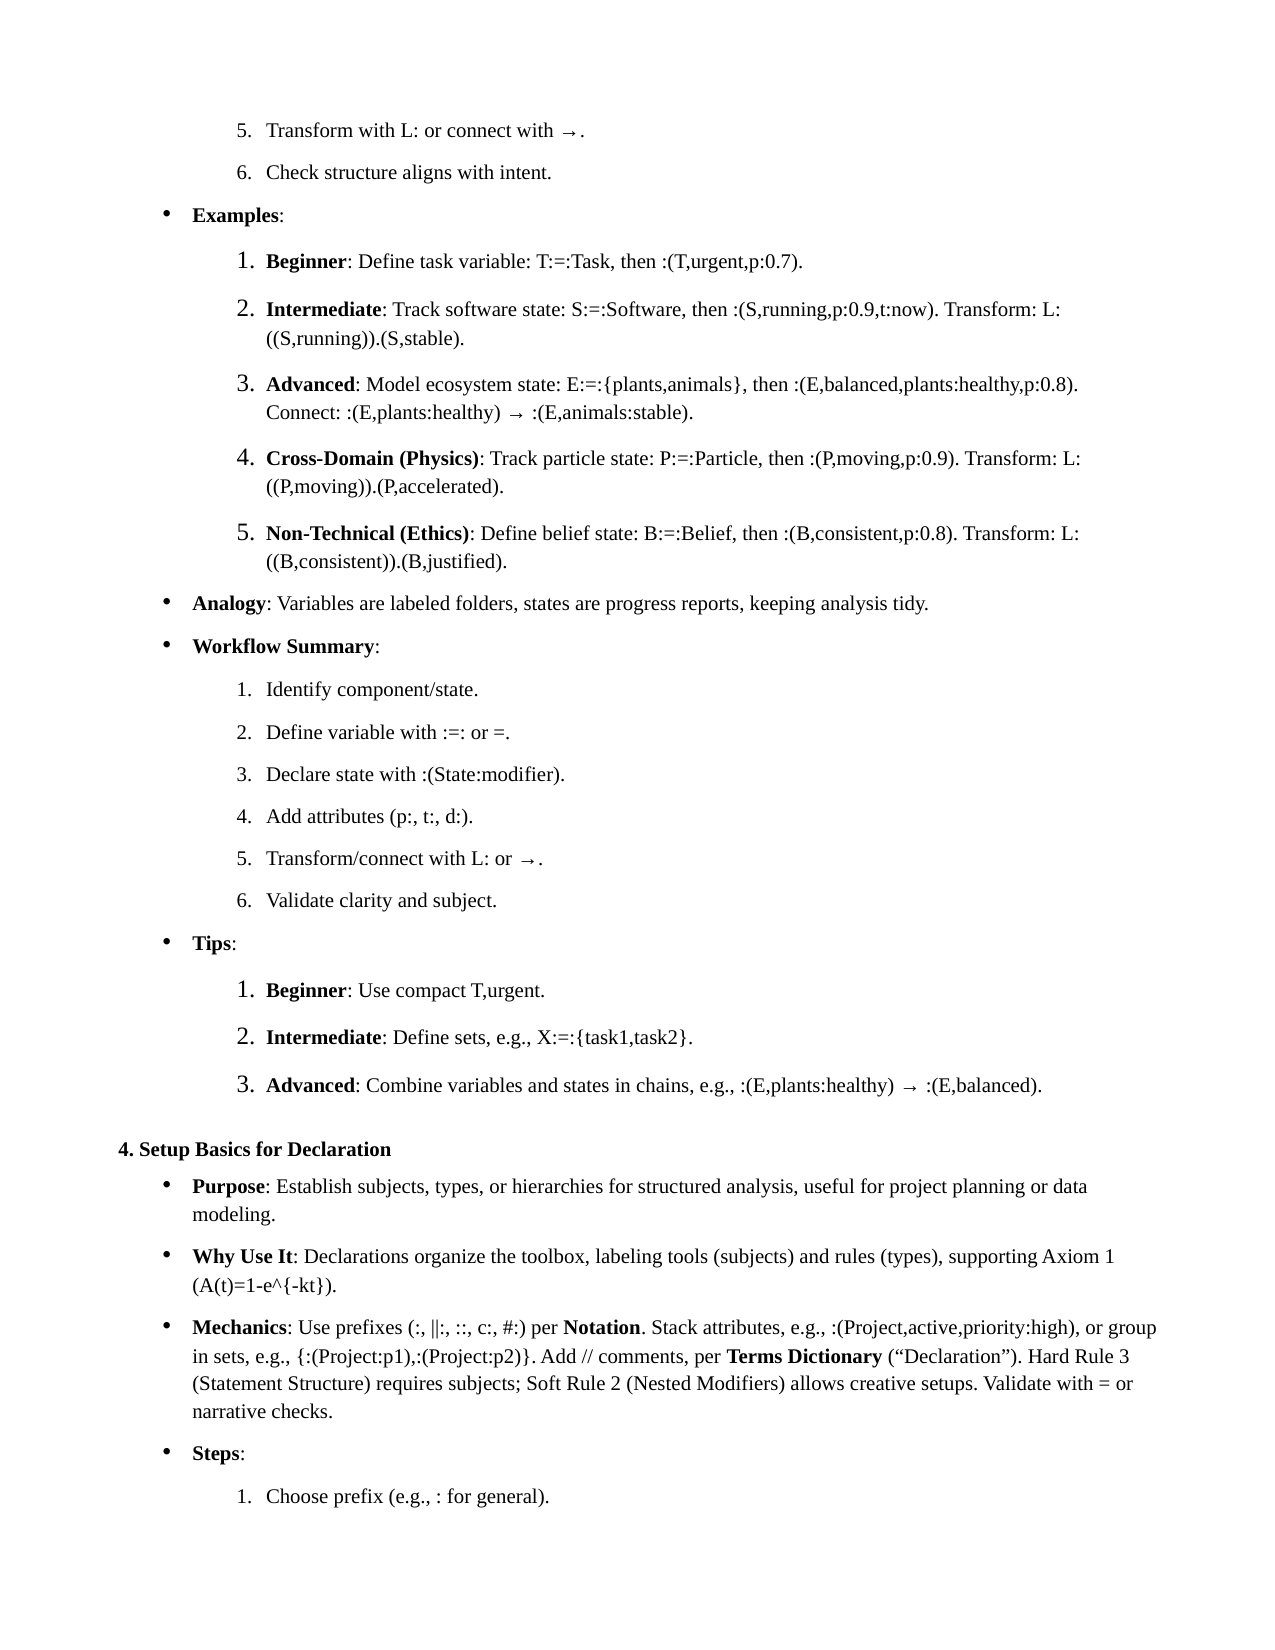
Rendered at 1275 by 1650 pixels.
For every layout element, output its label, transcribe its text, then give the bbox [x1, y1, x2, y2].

subtitle 4. Setup Basics for Declaration [118, 1137, 1157, 1161]
list Tips: [162, 931, 1157, 955]
list Analogy: Variables are labeled folders, states are progress reports, keeping analysis tidy. [162, 591, 1157, 616]
list Purpose: Establish subjects, types, or hierarchies for structured analysis, useful for project planning or data modeling. [162, 1174, 1157, 1226]
list Mechanics: Use prefixes (:, ||:, ::, c:, #:) per Notation. Stack attributes, e.g., :(Project,active,priority:high), or group in sets, e.g., {:(Project:p1),:(Project:p2)}. Add // comments, per Terms Dictionary (“Declaration”). Hard Rule 3 (Statement Structure) requires subjects; Soft Rule 2 (Nested Modifiers) allows creative setups. Validate with = or narrative checks. [162, 1315, 1157, 1423]
list Intermediate: Track software state: S:=:Software, then :(S,running,p:0.9,t:now). Transform: L:((S,running)).(S,stable). [236, 293, 1157, 349]
list Choose prefix (e.g., : for general). [236, 1484, 1157, 1508]
list Advanced: Model ecosystem state: E:=:{plants,animals}, then :(E,balanced,plants:healthy,p:0.8). Connect: :(E,plants:healthy) → :(E,animals:stable). [236, 368, 1157, 424]
list Transform with L: or connect with →. [236, 118, 1157, 142]
list Transform/connect with L: or →. [236, 846, 1157, 870]
list Cross-Domain (Physics): Track particle state: P:=:Particle, then :(P,moving,p:0.9). Transform: L:((P,moving)).(P,accelerated). [236, 442, 1157, 498]
list Beginner: Define task variable: T:=:Task, then :(T,urgent,p:0.7). [236, 246, 1157, 274]
list Workflow Summary: [162, 634, 1157, 659]
list Examples: [162, 202, 1157, 227]
list Non-Technical (Ethics): Define belief state: B:=:Belief, then :(B,consistent,p:0.8). Transform: L:((B,consistent)).(B,justified). [236, 517, 1157, 573]
list Add attributes (p:, t:, d:). [236, 804, 1157, 828]
list Validate clarity and subject. [236, 888, 1157, 912]
list Define variable with :=: or =. [236, 719, 1157, 744]
list Declare state with :(State:modifier). [236, 762, 1157, 786]
list Check structure aligns with intent. [236, 160, 1157, 184]
list Steps: [162, 1441, 1157, 1466]
list Advanced: Combine variables and states in chains, e.g., :(E,plants:healthy) → :(E,balanced). [236, 1069, 1157, 1098]
list Why Use It: Declarations organize the toolbox, labeling tools (subjects) and rules (types), supporting Axiom 1 (A(t)=1-e^{-kt}). [162, 1244, 1157, 1297]
list Intermediate: Define sets, e.g., X:=:{task1,task2}. [236, 1021, 1157, 1050]
list Beginner: Use compact T,urgent. [236, 974, 1157, 1002]
list Identify component/state. [236, 677, 1157, 701]
